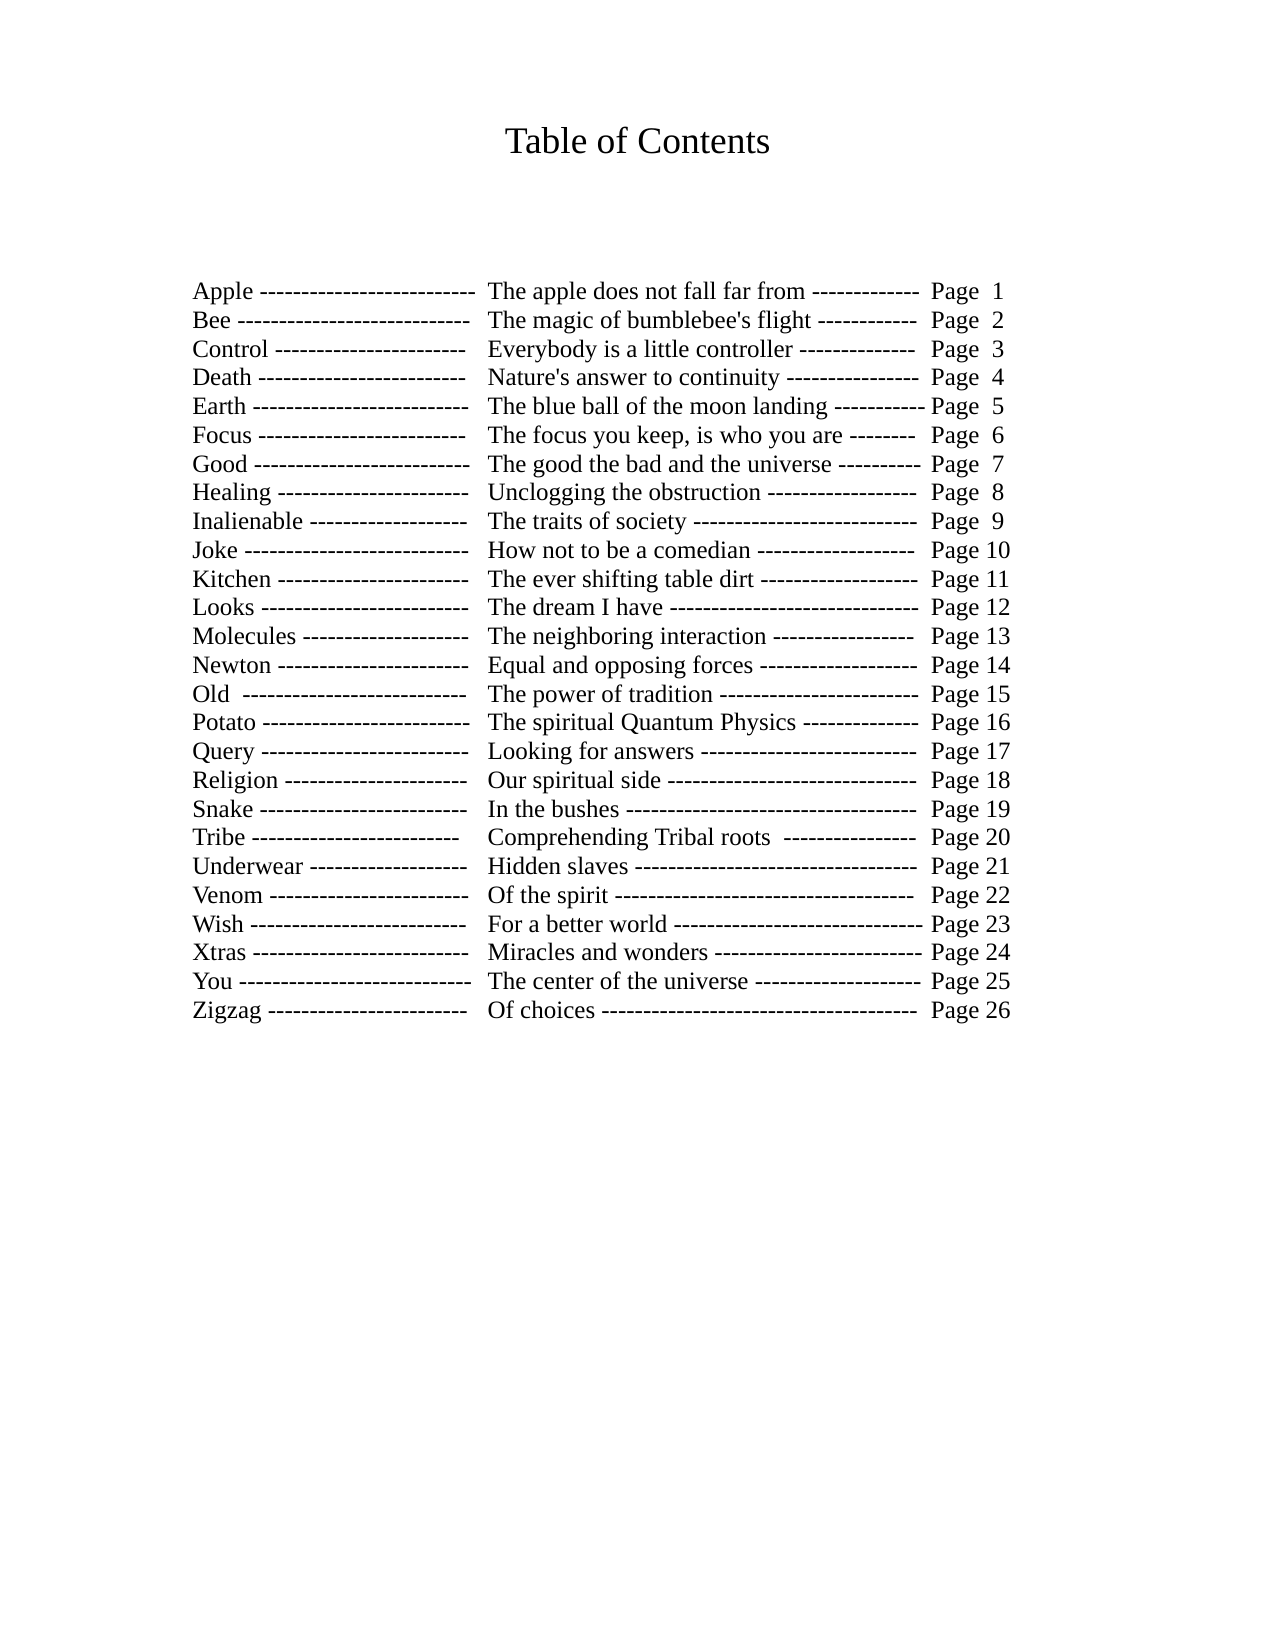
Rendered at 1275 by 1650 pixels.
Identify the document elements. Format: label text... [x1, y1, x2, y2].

text Zigzag ------------------------ Of choices -------------------------------------- Page 26 [118, 995, 1157, 1024]
text Wish -------------------------- For a better world ------------------------------ Page 23 [118, 909, 1157, 937]
text Earth -------------------------- The blue ball of the moon landing ----------- Page 5 [118, 391, 1157, 420]
text Looks ------------------------- The dream I have ------------------------------ Page 12 [118, 592, 1157, 621]
text Potato ------------------------- The spiritual Quantum Physics -------------- Page 16 [118, 707, 1157, 736]
text Inalienable ------------------- The traits of society --------------------------- Page 9 [118, 506, 1157, 535]
text Death ------------------------- Nature's answer to continuity ---------------- Page 4 [118, 362, 1157, 391]
text Newton ----------------------- Equal and opposing forces ------------------- Page 14 [118, 650, 1157, 679]
text Table of Contents [118, 118, 1157, 161]
text Control ----------------------- Everybody is a little controller -------------- Page 3 [118, 334, 1157, 362]
text Query ------------------------- Looking for answers -------------------------- Page 17 [118, 736, 1157, 765]
text Molecules -------------------- The neighboring interaction ----------------- Page 13 [118, 621, 1157, 650]
text Snake ------------------------- In the bushes ----------------------------------- Page 19 [118, 794, 1157, 822]
text Healing ----------------------- Unclogging the obstruction ------------------ Page 8 [118, 477, 1157, 506]
text Underwear ------------------- Hidden slaves ---------------------------------- Page 21 [118, 851, 1157, 880]
text Old --------------------------- The power of tradition ------------------------ Page 15 [118, 679, 1157, 707]
text Joke --------------------------- How not to be a comedian ------------------- Page 10 [118, 535, 1157, 564]
text Religion ---------------------- Our spiritual side ------------------------------ Page 18 [118, 765, 1157, 794]
text Xtras -------------------------- Miracles and wonders ------------------------- Page 24 [118, 937, 1157, 966]
text Focus ------------------------- The focus you keep, is who you are -------- Page 6 [118, 420, 1157, 449]
text Good -------------------------- The good the bad and the universe ---------- Page 7 [118, 449, 1157, 477]
text Kitchen ----------------------- The ever shifting table dirt ------------------- Page 11 [118, 564, 1157, 592]
text Venom ------------------------ Of the spirit ------------------------------------ Page 22 [118, 880, 1157, 909]
text You ---------------------------- The center of the universe -------------------- Page 25 [118, 966, 1157, 995]
text Apple -------------------------- The apple does not fall far from ------------- Page 1 [118, 276, 1157, 305]
text Tribe ------------------------- Comprehending Tribal roots ---------------- Page 20 [118, 822, 1157, 851]
text Bee ---------------------------- The magic of bumblebee's flight ------------ Page 2 [118, 305, 1157, 334]
